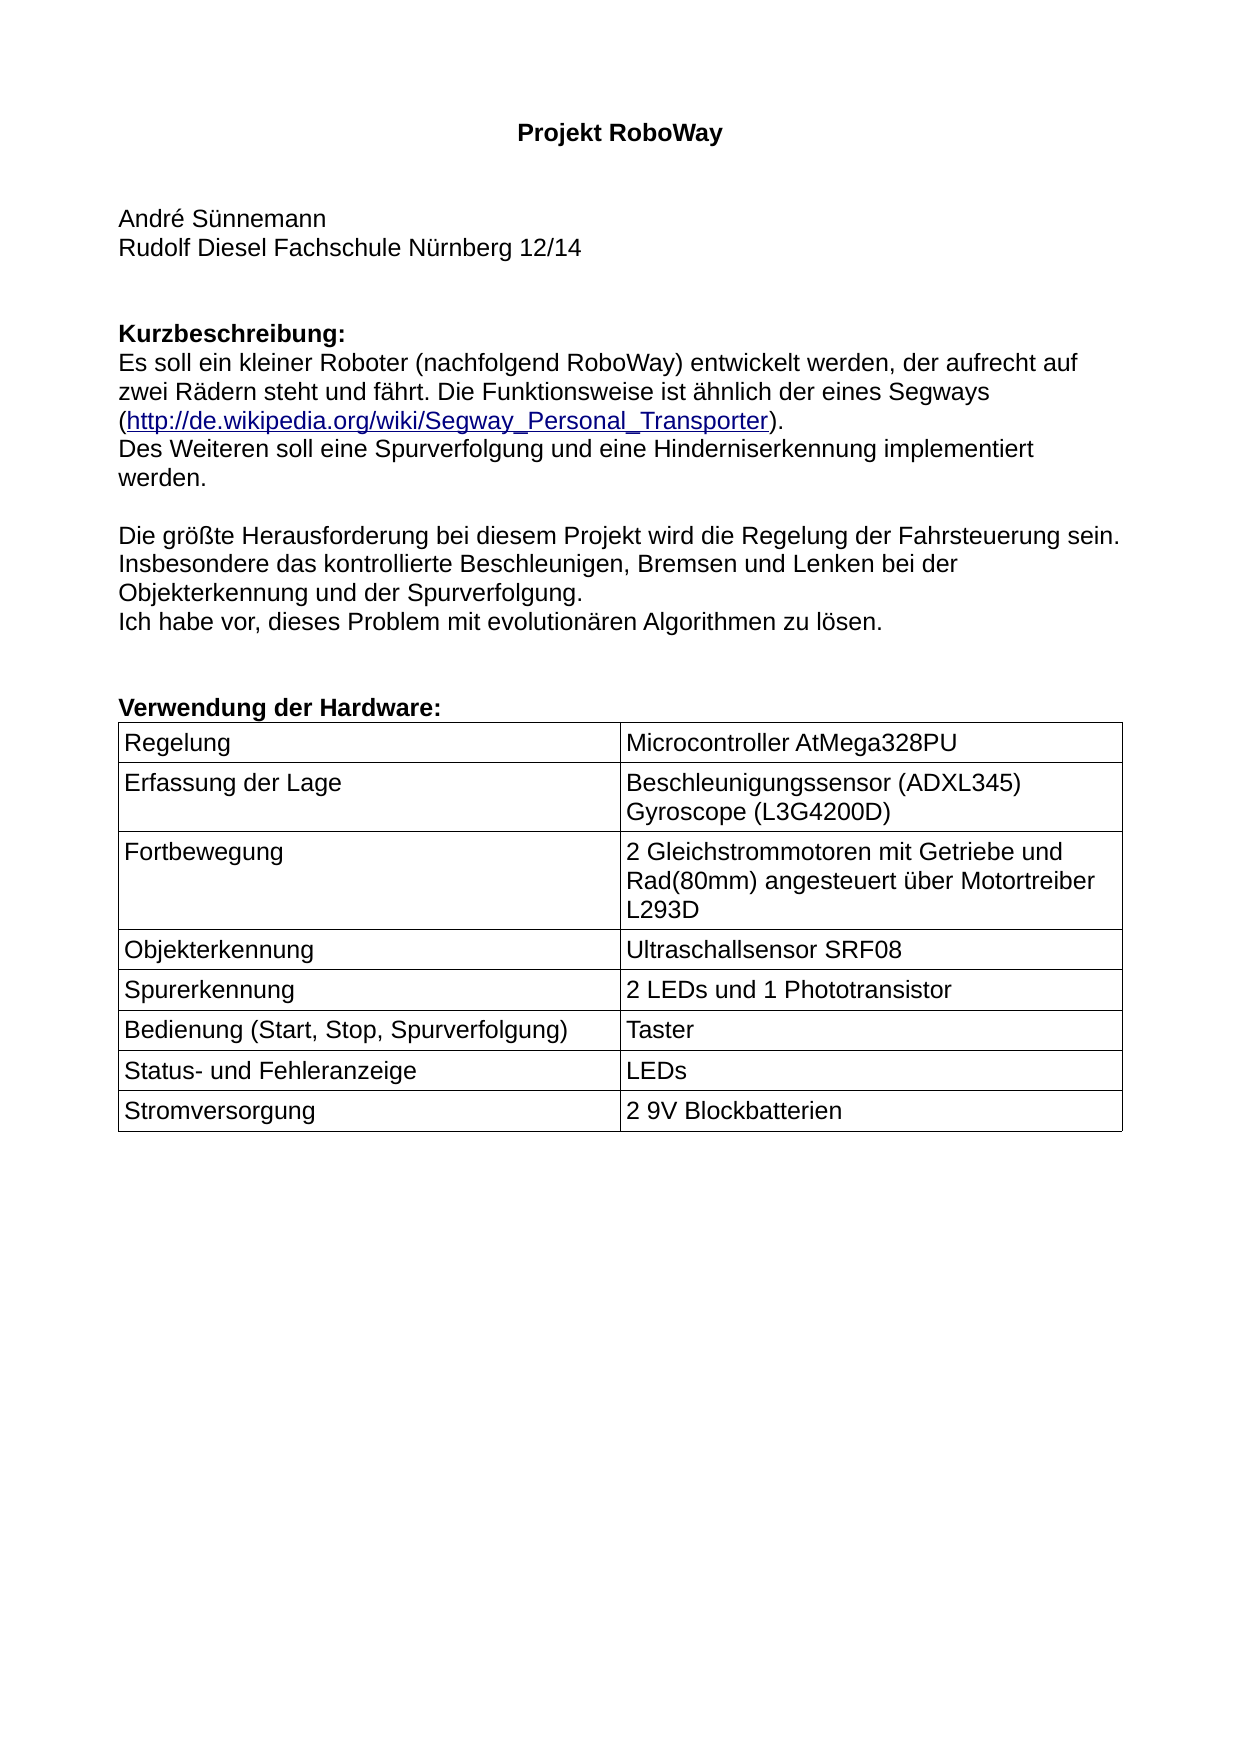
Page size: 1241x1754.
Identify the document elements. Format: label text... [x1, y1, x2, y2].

text Es soll ein kleiner Roboter (nachfolgend RoboWay) entwickelt werden, der aufrecht auf zwei Rädern steht und fährt. Die Funktionsweise ist ähnlich der eines Segways (http://de.wikipedia.org/wiki/Segway_Personal_Transporter). [118, 348, 1122, 434]
table_cell Erfassung der Lage [119, 763, 620, 831]
text Die größte Herausforderung bei diesem Projekt wird die Regelung der Fahrsteuerung sein. [118, 521, 1122, 549]
table_cell Objekterkennung [119, 930, 620, 969]
text Des Weiteren soll eine Spurverfolgung und eine Hinderniserkennung implementiert werden. [118, 434, 1122, 492]
table_cell Beschleunigungssensor (ADXL345) Gyroscope (L3G4200D) [621, 763, 1122, 831]
table_cell Stromversorgung [119, 1091, 620, 1131]
table_cell LEDs [621, 1051, 1122, 1090]
text Rudolf Diesel Fachschule Nürnberg 12/14 [118, 233, 1122, 262]
table_cell 2 Gleichstrommotoren mit Getriebe und Rad(80mm) angesteuert über Motortreiber L293D [621, 832, 1122, 929]
text Projekt RoboWay [118, 118, 1122, 147]
table_cell Ultraschallsensor SRF08 [621, 930, 1122, 969]
text André Sünnemann [118, 204, 1122, 233]
text Ich habe vor, dieses Problem mit evolutionären Algorithmen zu lösen. [118, 607, 1122, 636]
table_header Microcontroller AtMega328PU [621, 723, 1122, 762]
table_cell Fortbewegung [119, 832, 620, 929]
table_cell Spurerkennung [119, 970, 620, 1010]
text Insbesondere das kontrollierte Beschleunigen, Bremsen und Lenken bei der Objekterkennung und der Spurverfolgung. [118, 549, 1122, 607]
table_cell Bedienung (Start, Stop, Spurverfolgung) [119, 1011, 620, 1050]
text Verwendung der Hardware: [118, 693, 1122, 722]
table_cell Status- und Fehleranzeige [119, 1051, 620, 1090]
table_cell 2 LEDs und 1 Phototransistor [621, 970, 1122, 1010]
text Kurzbeschreibung: [118, 319, 1122, 348]
table_cell Taster [621, 1011, 1122, 1050]
table_cell 2 9V Blockbatterien [621, 1091, 1122, 1131]
table_header Regelung [119, 723, 620, 762]
